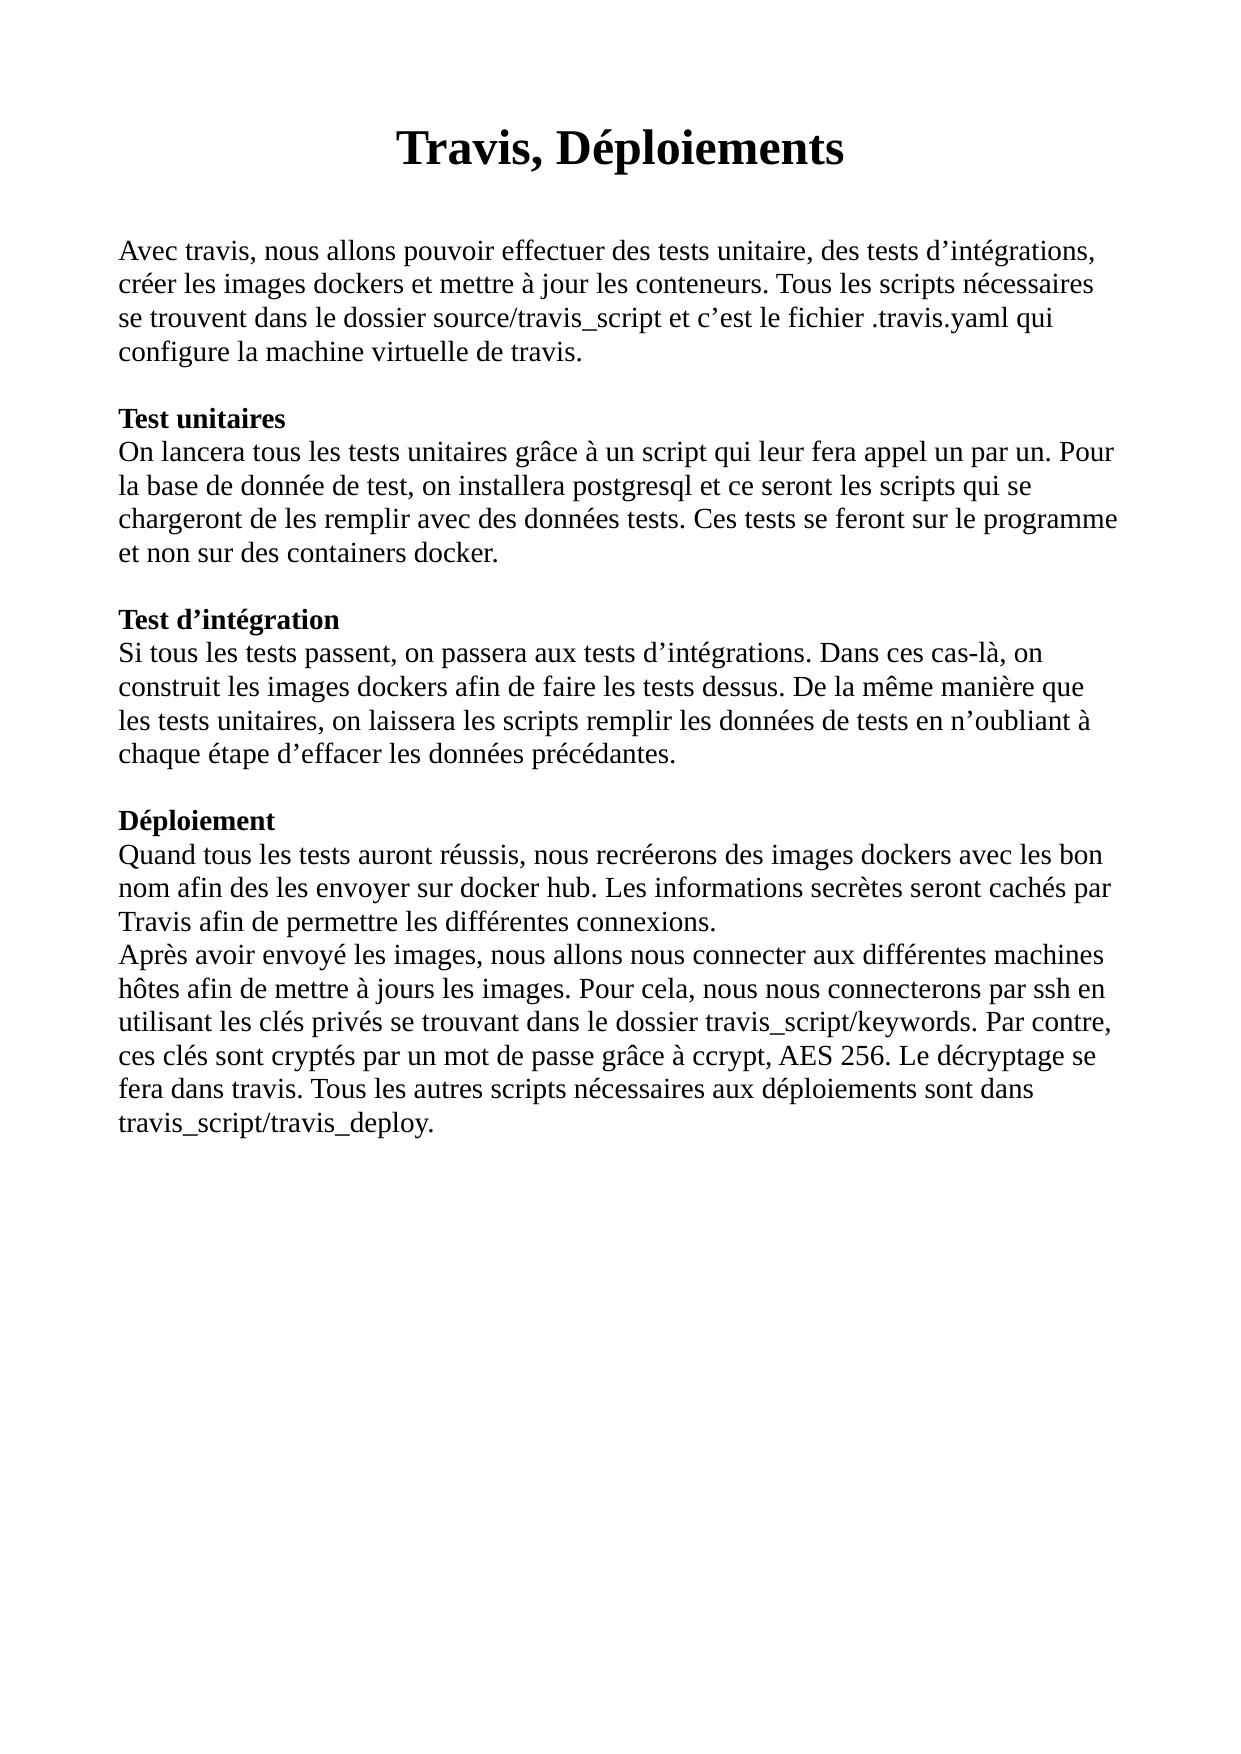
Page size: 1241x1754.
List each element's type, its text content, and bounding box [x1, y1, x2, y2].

text Test d’intégration [118, 602, 1122, 636]
text Déploiement [118, 803, 1122, 837]
text Quand tous les tests auront réussis, nous recréerons des images dockers avec les bon nom afin des les envoyer sur docker hub. Les informations secrètes seront cachés par Travis afin de permettre les différentes connexions. [118, 837, 1122, 937]
text Travis, Déploiements [118, 118, 1122, 176]
text Avec travis, nous allons pouvoir effectuer des tests unitaire, des tests d’intégrations, créer les images dockers et mettre à jour les conteneurs. Tous les scripts nécessaires se trouvent dans le dossier source/travis_script et c’est le fichier .travis.yaml qui configure la machine virtuelle de travis. [118, 233, 1122, 367]
text Après avoir envoyé les images, nous allons nous connecter aux différentes machines hôtes afin de mettre à jours les images. Pour cela, nous nous connecterons par ssh en utilisant les clés privés se trouvant dans le dossier travis_script/keywords. Par contre, ces clés sont cryptés par un mot de passe grâce à ccrypt, AES 256. Le décryptage se fera dans travis. Tous les autres scripts nécessaires aux déploiements sont dans travis_script/travis_deploy. [118, 937, 1122, 1139]
text On lancera tous les tests unitaires grâce à un script qui leur fera appel un par un. Pour la base de donnée de test, on installera postgresql et ce seront les scripts qui se chargeront de les remplir avec des données tests. Ces tests se feront sur le programme et non sur des containers docker. [118, 434, 1122, 568]
text Si tous les tests passent, on passera aux tests d’intégrations. Dans ces cas-là, on construit les images dockers afin de faire les tests dessus. De la même manière que les tests unitaires, on laissera les scripts remplir les données de tests en n’oubliant à chaque étape d’effacer les données précédantes. [118, 636, 1122, 770]
text Test unitaires [118, 401, 1122, 434]
